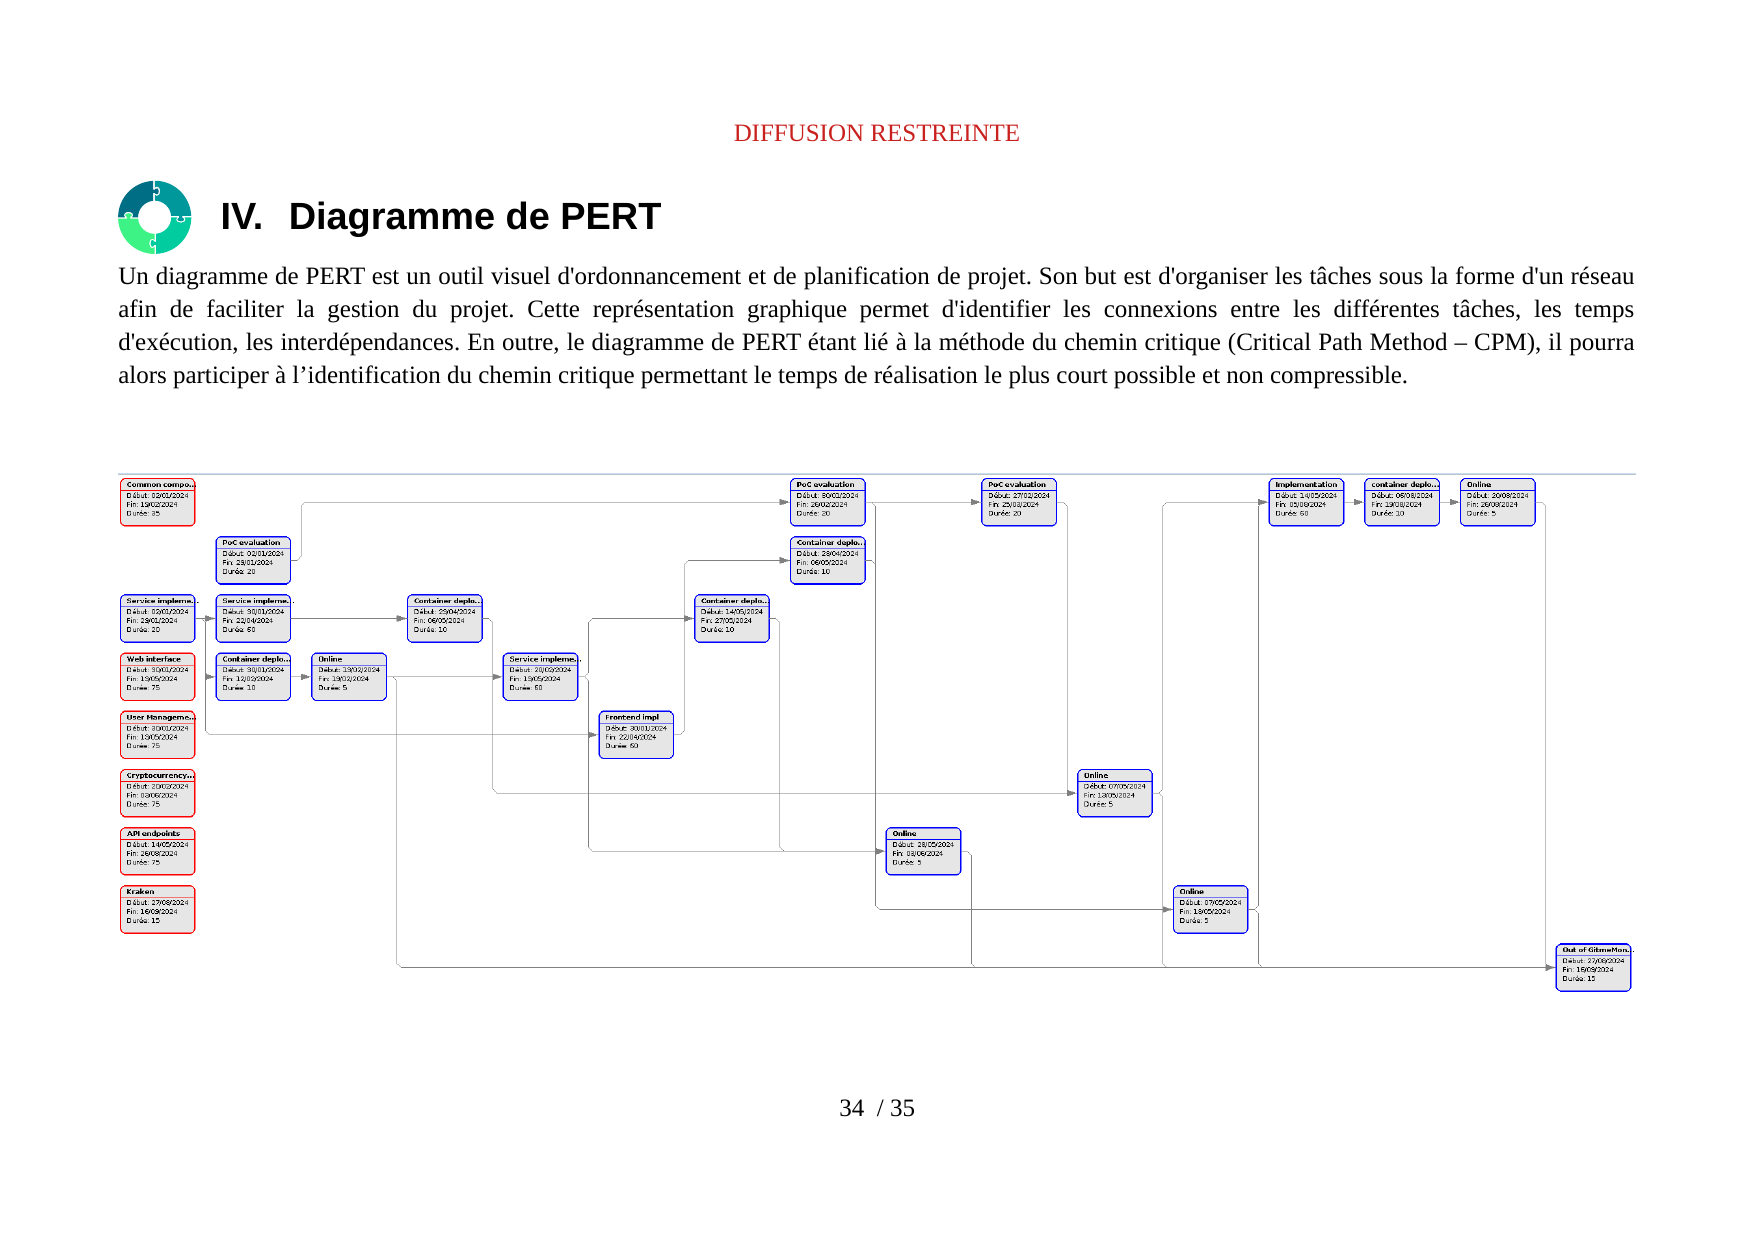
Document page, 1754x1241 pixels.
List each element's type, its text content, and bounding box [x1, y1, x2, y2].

subtitle [139, 201, 178, 238]
subtitle Diagramme de PERT [183, 194, 1636, 238]
text Un diagramme de PERT est un outil visuel d'ordonnancement et de planification de projet. Son but est d'organiser les tâches sous la forme d'un réseau afin de faciliter la gestion du projet. Cette représentation graphique permet d'identifier les connexions entre les différentes tâches, les temps d'exécution, les interdépendances. En outre, le diagramme de PERT étant lié à la méthode du chemin critique (Critical Path Method – CPM), il pourra alors participer à l’identification du chemin critique permettant le temps de réalisation le plus court possible et non compressible. [118, 261, 1636, 389]
picture [118, 473, 1636, 995]
